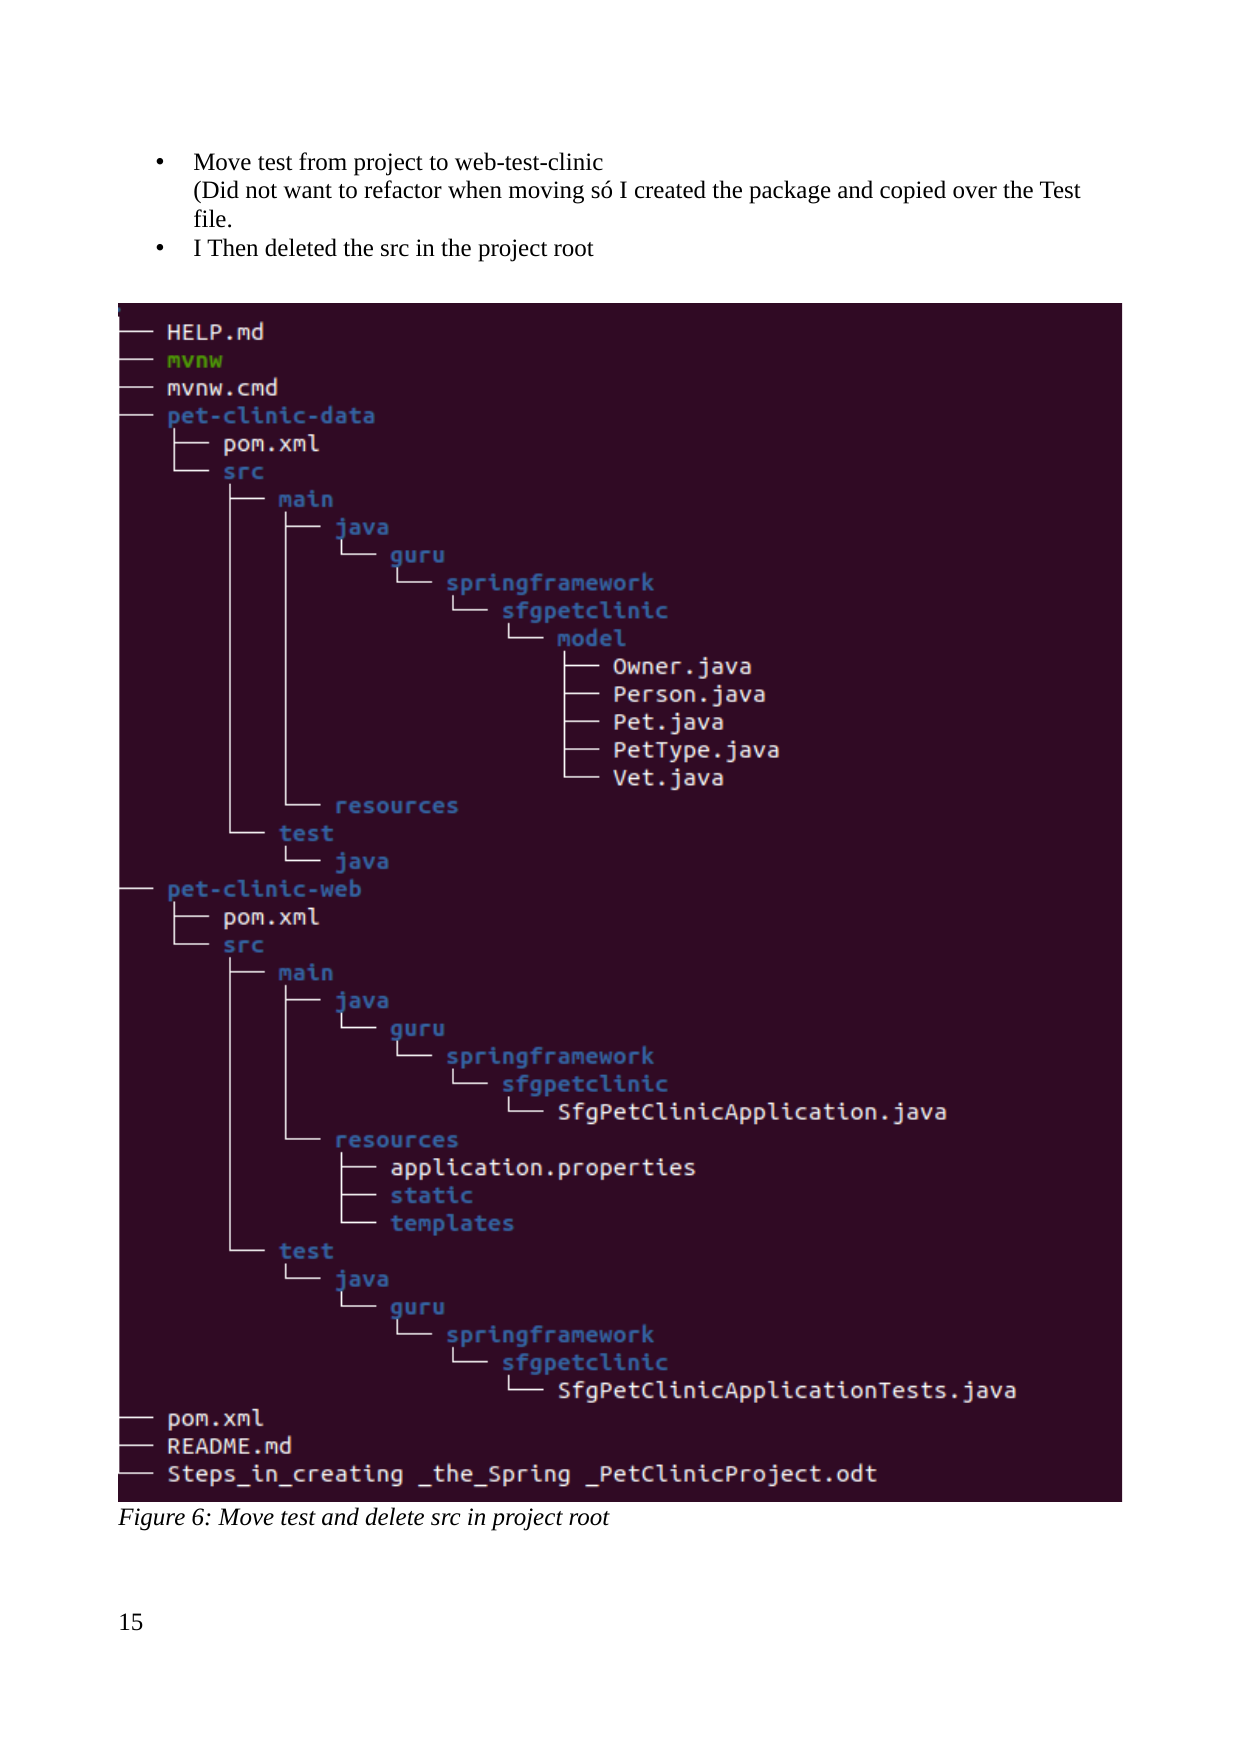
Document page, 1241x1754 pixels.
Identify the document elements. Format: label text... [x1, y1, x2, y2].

list (Did not want to refactor when moving só I created the package and copied over the Test file. [156, 176, 1122, 233]
list Move test from project to web-test-clinic [156, 147, 1122, 176]
picture [118, 303, 1123, 1502]
text Figure 6: Move test and delete src in project root [118, 1502, 1122, 1531]
list I Then deleted the src in the project root [156, 233, 1122, 262]
